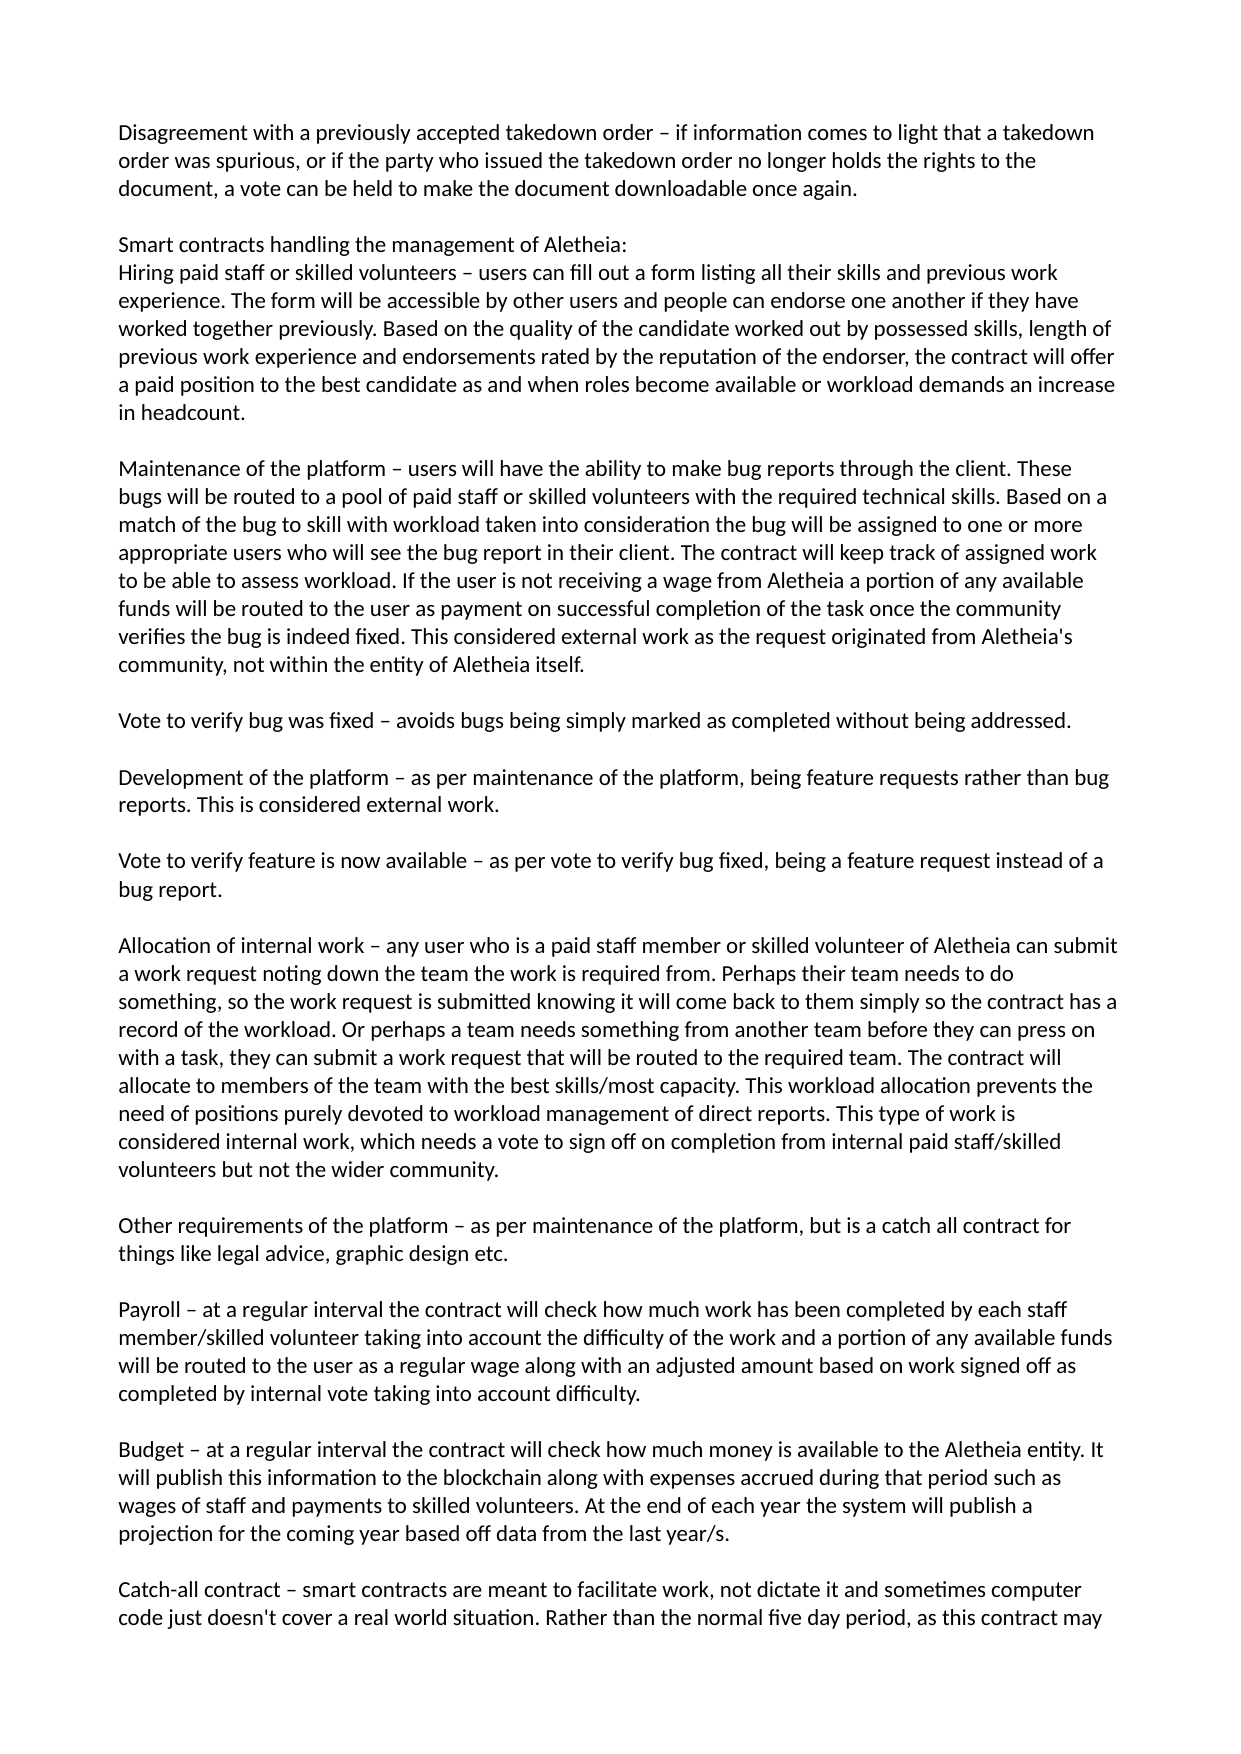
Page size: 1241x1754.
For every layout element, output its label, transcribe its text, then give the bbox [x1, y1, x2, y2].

text Vote to verify feature is now available – as per vote to verify bug fixed, being a feature request instead of a bug report. [118, 847, 1122, 903]
text Disagreement with a previously accepted takedown order – if information comes to light that a takedown order was spurious, or if the party who issued the takedown order no longer holds the rights to the document, a vote can be held to make the document downloadable once again. [118, 118, 1122, 202]
text Maintenance of the platform – users will have the ability to make bug reports through the client. These bugs will be routed to a pool of paid staff or skilled volunteers with the required technical skills. Based on a match of the bug to skill with workload taken into consideration the bug will be assigned to one or more appropriate users who will see the bug report in their client. The contract will keep track of assigned work to be able to assess workload. If the user is not receiving a wage from Aletheia a portion of any available funds will be routed to the user as payment on successful completion of the task once the community verifies the bug is indeed fixed. This considered external work as the request originated from Aletheia's community, not within the entity of Aletheia itself. [118, 454, 1122, 678]
text Hiring paid staff or skilled volunteers – users can fill out a form listing all their skills and previous work experience. The form will be accessible by other users and people can endorse one another if they have worked together previously. Based on the quality of the candidate worked out by possessed skills, length of previous work experience and endorsements rated by the reputation of the endorser, the contract will offer a paid position to the best candidate as and when roles become available or workload demands an increase in headcount. [118, 258, 1122, 426]
text Budget – at a regular interval the contract will check how much money is available to the Aletheia entity. It will publish this information to the blockchain along with expenses accrued during that period such as wages of staff and payments to skilled volunteers. At the end of each year the system will publish a projection for the coming year based off data from the last year/s. [118, 1435, 1122, 1547]
text Other requirements of the platform – as per maintenance of the platform, but is a catch all contract for things like legal advice, graphic design etc. [118, 1211, 1122, 1267]
text Allocation of internal work – any user who is a paid staff member or skilled volunteer of Aletheia can submit a work request noting down the team the work is required from. Perhaps their team needs to do something, so the work request is submitted knowing it will come back to them simply so the contract has a record of the workload. Or perhaps a team needs something from another team before they can press on with a task, they can submit a work request that will be routed to the required team. The contract will allocate to members of the team with the best skills/most capacity. This workload allocation prevents the need of positions purely devoted to workload management of direct reports. This type of work is considered internal work, which needs a vote to sign off on completion from internal paid staff/skilled volunteers but not the wider community. [118, 931, 1122, 1183]
text Smart contracts handling the management of Aletheia: [118, 230, 1122, 258]
text Development of the platform – as per maintenance of the platform, being feature requests rather than bug reports. This is considered external work. [118, 763, 1122, 819]
text Payroll – at a regular interval the contract will check how much work has been completed by each staff member/skilled volunteer taking into account the difficulty of the work and a portion of any available funds will be routed to the user as a regular wage along with an adjusted amount based on work signed off as completed by internal vote taking into account difficulty. [118, 1295, 1122, 1407]
text Vote to verify bug was fixed – avoids bugs being simply marked as completed without being addressed. [118, 707, 1122, 734]
text Catch-all contract – smart contracts are meant to facilitate work, not dictate it and sometimes computer code just doesn't cover a real world situation. Rather than the normal five day period, as this contract may [118, 1575, 1122, 1631]
